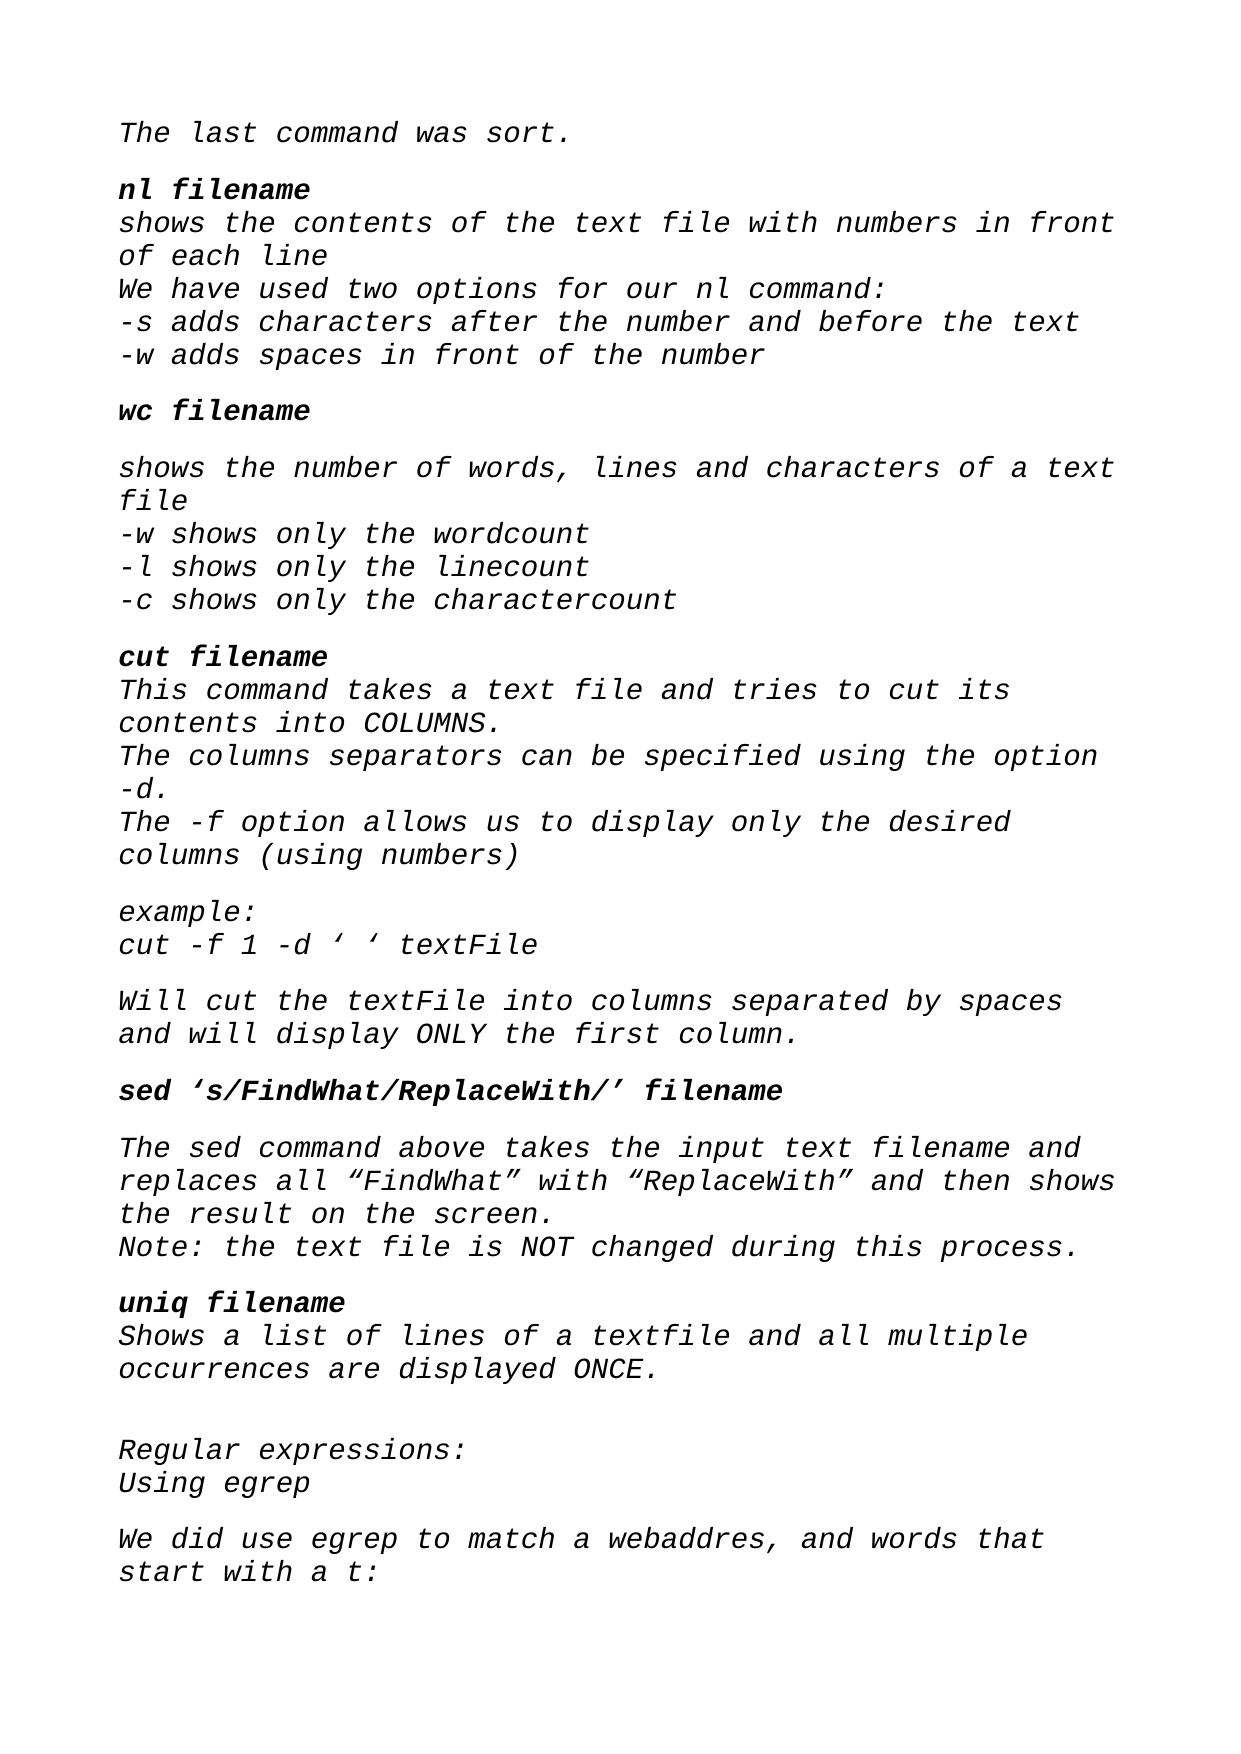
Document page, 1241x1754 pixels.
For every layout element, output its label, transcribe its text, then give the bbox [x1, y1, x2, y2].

text Using egrep [118, 1468, 1122, 1501]
text shows the number of words, lines and characters of a text file [118, 453, 1122, 519]
text cut filename [118, 642, 1122, 675]
text shows the contents of the text file with numbers in front of each line [118, 208, 1122, 274]
text example: [118, 897, 1122, 930]
text uniq filename [118, 1288, 1122, 1322]
text nl filename [118, 175, 1122, 208]
text We did use egrep to match a webaddres, and words that start with a t: [118, 1524, 1122, 1591]
text The last command was sort. [118, 118, 1122, 151]
text Note: the text file is NOT changed during this process. [118, 1232, 1122, 1265]
text The columns separators can be specified using the option -d. [118, 741, 1122, 807]
text We have used two options for our nl command: [118, 274, 1122, 307]
text sed ‘s/FindWhat/ReplaceWith/’ filename [118, 1076, 1122, 1109]
text Will cut the textFile into columns separated by spaces and will display ONLY the first column. [118, 986, 1122, 1052]
text The -f option allows us to display only the desired columns (using numbers) [118, 807, 1122, 873]
text -l shows only the linecount [118, 552, 1122, 585]
text Shows a list of lines of a textfile and all multiple occurrences are displayed ONCE. [118, 1322, 1122, 1388]
text The sed command above takes the input text filename and replaces all “FindWhat” with “ReplaceWith” and then shows the result on the screen. [118, 1133, 1122, 1232]
text -s adds characters after the number and before the text [118, 307, 1122, 340]
text This command takes a text file and tries to cut its contents into COLUMNS. [118, 675, 1122, 741]
text -c shows only the charactercount [118, 585, 1122, 618]
text -w adds spaces in front of the number [118, 340, 1122, 373]
text wc filename [118, 397, 1122, 429]
text Regular expressions: [118, 1435, 1122, 1468]
text cut -f 1 -d ‘ ‘ textFile [118, 930, 1122, 963]
text -w shows only the wordcount [118, 519, 1122, 552]
